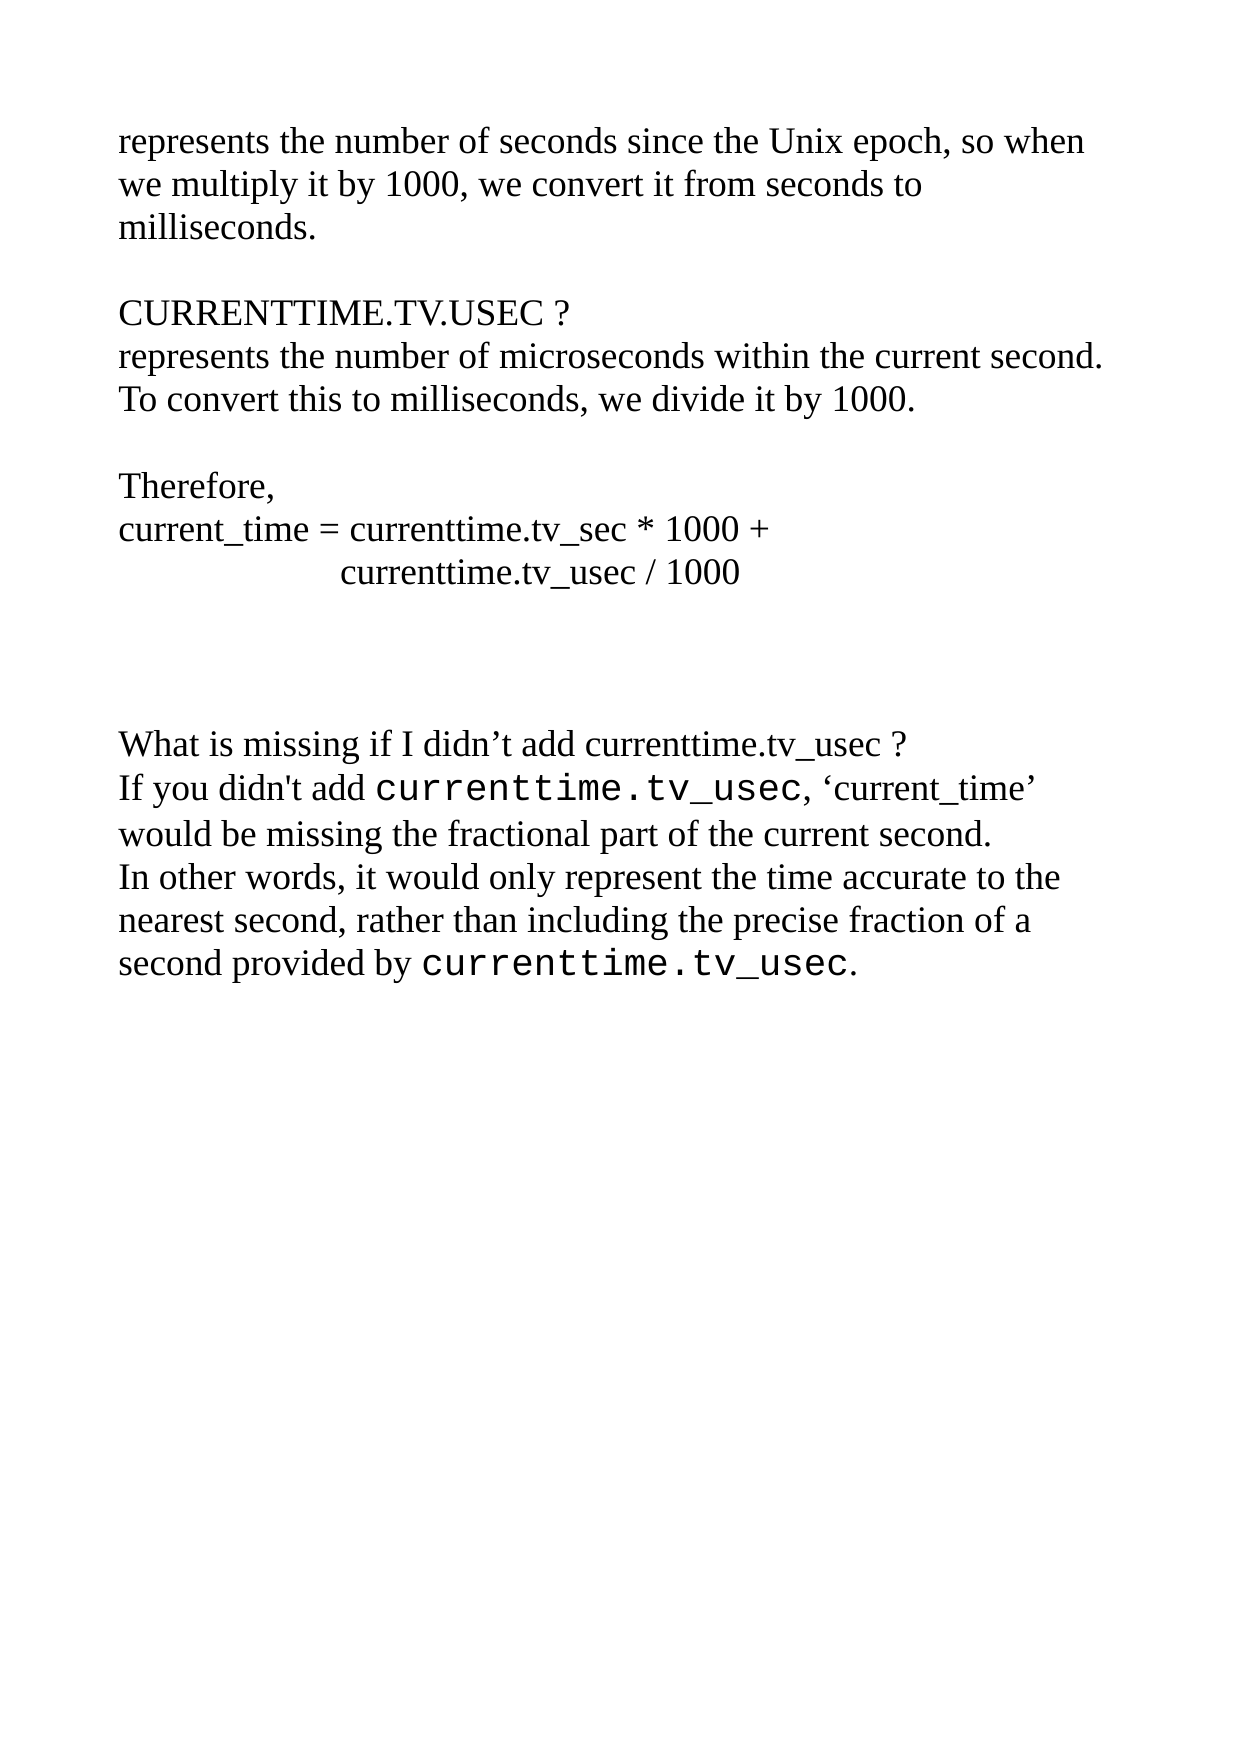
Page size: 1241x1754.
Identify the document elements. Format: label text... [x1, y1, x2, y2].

text current_time = currenttime.tv_sec * 1000 + [118, 506, 1122, 549]
text Therefore, [118, 463, 1122, 506]
text What is missing if I didn’t add currenttime.tv_usec ? [118, 722, 1122, 765]
text represents the number of seconds since the Unix epoch, so when we multiply it by 1000, we convert it from seconds to milliseconds. [118, 118, 1122, 247]
text In other words, it would only represent the time accurate to the nearest second, rather than including the precise fraction of a second provided by currenttime.tv_usec. [118, 854, 1122, 987]
text currenttime.tv_usec / 1000 [118, 549, 1122, 592]
text represents the number of microseconds within the current second. To convert this to milliseconds, we divide it by 1000. [118, 334, 1122, 420]
text CURRENTTIME.TV.USEC ? [118, 291, 1122, 334]
text If you didn't add currenttime.tv_usec, ‘current_time’ would be missing the fractional part of the current second. [118, 765, 1122, 854]
